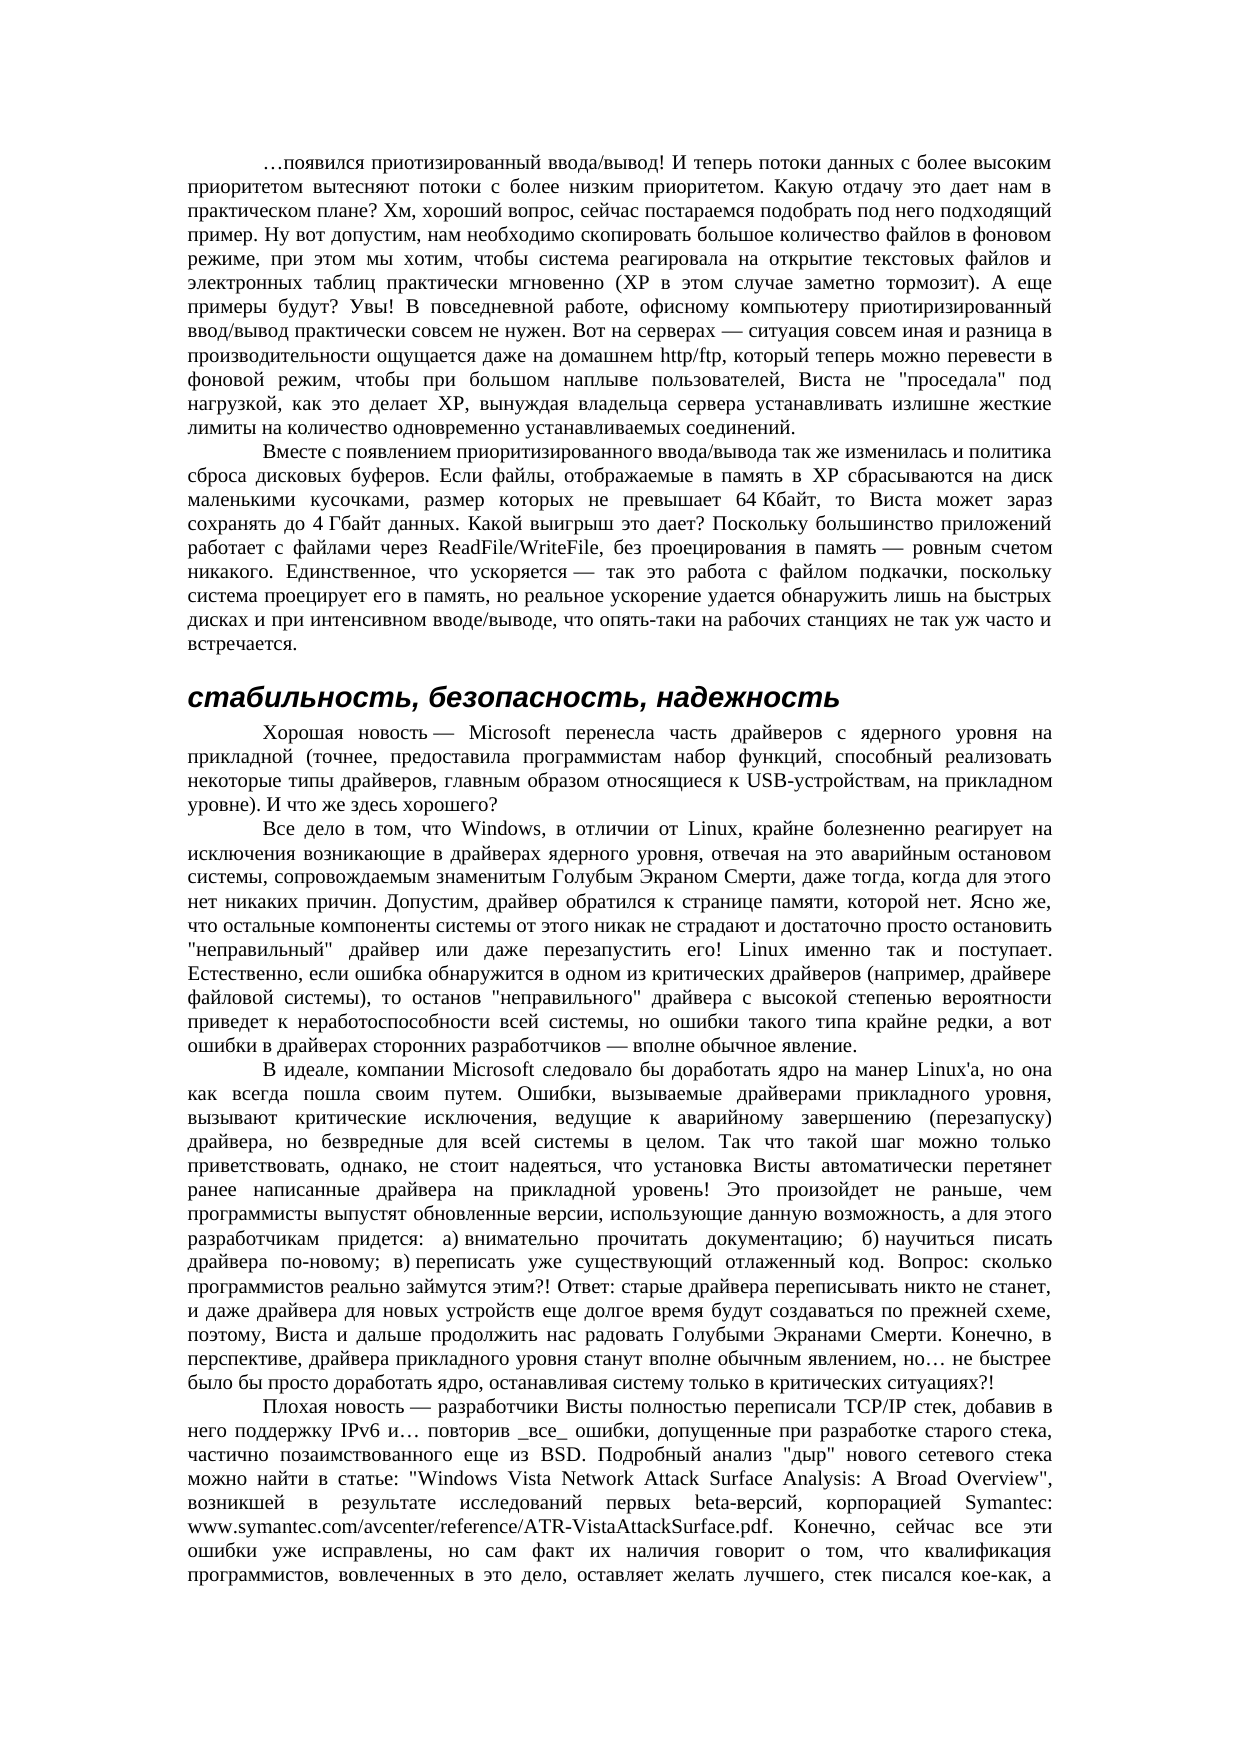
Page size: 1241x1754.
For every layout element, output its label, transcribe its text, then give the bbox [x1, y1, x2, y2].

text Хорошая новость — Microsoft перенесла часть драйверов с ядерного уровня на прикладной (точнее, предоставила программистам набор функций, способный реализовать некоторые типы драйверов, главным образом относящиеся к USB-устройствам, на прикладном уровне). И что же здесь хорошего? [187, 720, 1053, 816]
text В идеале, компании Microsoft следовало бы доработать ядро на манер Linux'а, но она как всегда пошла своим путем. Ошибки, вызываемые драйверами прикладного уровня, вызывают критические исключения, ведущие к аварийному завершению (перезапуску) драйвера, но безвредные для всей системы в целом. Так что такой шаг можно только приветствовать, однако, не стоит надеяться, что установка Висты автоматически перетянет ранее написанные драйвера на прикладной уровень! Это произойдет не раньше, чем программисты выпустят обновленные версии, использующие данную возможность, а для этого разработчикам придется: а) внимательно прочитать документацию; б) научиться писать драйвера по-новому; в) переписать уже существующий отлаженный код. Вопрос: сколько программистов реально займутся этим?! Ответ: старые драйвера переписывать никто не станет, и даже драйвера для новых устройств еще долгое время будут создаваться по прежней схеме, поэтому, Виста и дальше продолжить нас радовать Голубыми Экранами Смерти. Конечно, в перспективе, драйвера прикладного уровня станут вполне обычным явлением, но… не быстрее было бы просто доработать ядро, останавливая систему только в критических ситуациях?! [187, 1057, 1053, 1394]
text Вместе с появлением приоритизированного ввода/вывода так же изменилась и политика сброса дисковых буферов. Если файлы, отображаемые в память в XP сбрасываются на диск маленькими кусочками, размер которых не превышает 64 Кбайт, то Виста может зараз сохранять до 4 Гбайт данных. Какой выигрыш это дает? Поскольку большинство приложений работает с файлами через ReadFile/WriteFile, без проецирования в память — ровным счетом никакого. Единственное, что ускоряется — так это работа с файлом подкачки, поскольку система проецирует его в память, но реальное ускорение удается обнаружить лишь на быстрых дисках и при интенсивном вводе/выводе, что опять-таки на рабочих станциях не так уж часто и встречается. [187, 439, 1053, 655]
text Плохая новость — разработчики Висты полностью переписали TCP/IP стек, добавив в него поддержку IPv6 и… повторив _все_ ошибки, допущенные при разработке старого стека, частично позаимствованного еще из BSD. Подробный анализ "дыр" нового сетевого стека можно найти в статье: "Windows Vista Network Attack Surface Analysis: A Broad Overview", возникшей в результате исследований первых beta-версий, корпорацией Symantec: www.symantec.com/avcenter/reference/ATR-VistaAttackSurface.pdf. Конечно, сейчас все эти ошибки уже исправлены, но сам факт их наличия говорит о том, что квалификация программистов, вовлеченных в это дело, оставляет желать лучшего, стек писался кое-как, а [187, 1394, 1053, 1586]
subtitle стабильность, безопасность, надежность [187, 680, 1053, 714]
text Все дело в том, что Windows, в отличии от Linux, крайне болезненно реагирует на исключения возникающие в драйверах ядерного уровня, отвечая на это аварийным остановом системы, сопровождаемым знаменитым Голубым Экраном Смерти, даже тогда, когда для этого нет никаких причин. Допустим, драйвер обратился к странице памяти, которой нет. Ясно же, что остальные компоненты системы от этого никак не страдают и достаточно просто остановить "неправильный" драйвер или даже перезапустить его! Linux именно так и поступает. Естественно, если ошибка обнаружится в одном из критических драйверов (например, драйвере файловой системы), то останов "неправильного" драйвера с высокой степенью вероятности приведет к неработоспособности всей системы, но ошибки такого типа крайне редки, а вот ошибки в драйверах сторонних разработчиков — вполне обычное явление. [187, 816, 1053, 1057]
text …появился приотизированный ввода/вывод! И теперь потоки данных с более высоким приоритетом вытесняют потоки с более низким приоритетом. Какую отдачу это дает нам в практическом плане? Хм, хороший вопрос, сейчас постараемся подобрать под него подходящий пример. Ну вот допустим, нам необходимо скопировать большое количество файлов в фоновом режиме, при этом мы хотим, чтобы система реагировала на открытие текстовых файлов и электронных таблиц практически мгновенно (XP в этом случае заметно тормозит). А еще примеры будут? Увы! В повседневной работе, офисному компьютеру приотиризированный ввод/вывод практически совсем не нужен. Вот на серверах — ситуация совсем иная и разница в производительности ощущается даже на домашнем http/ftp, который теперь можно перевести в фоновой режим, чтобы при большом наплыве пользователей, Виста не "проседала" под нагрузкой, как это делает XP, вынуждая владельца сервера устанавливать излишне жесткие лимиты на количество одновременно устанавливаемых соединений. [187, 150, 1053, 439]
